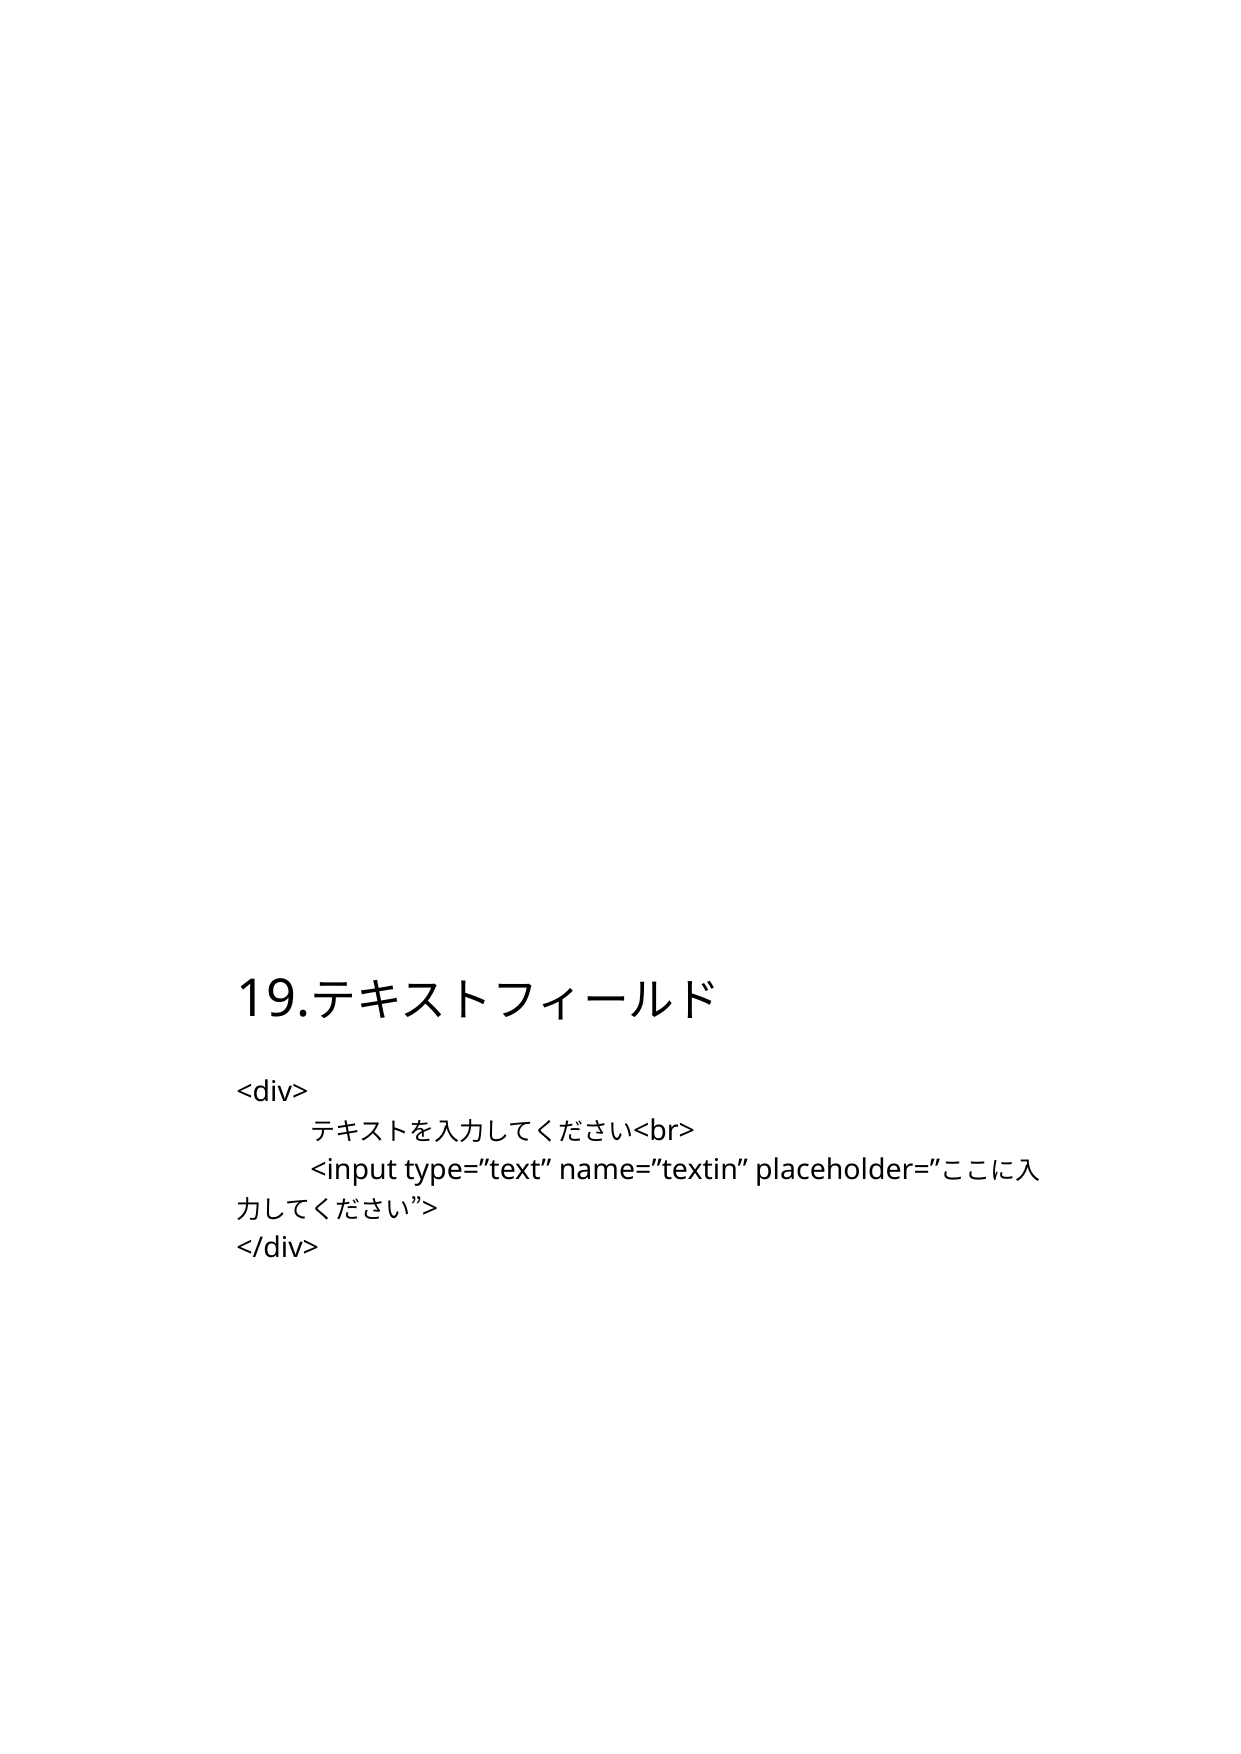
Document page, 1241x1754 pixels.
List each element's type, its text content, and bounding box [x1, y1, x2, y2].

text </div> [236, 1226, 1063, 1265]
text テキストを入力してください<br> [236, 1110, 1063, 1149]
text <div> [236, 1071, 1063, 1110]
text <input type=”text” name=”textin” placeholder=”ここに入力してください”> [236, 1149, 1063, 1226]
text 19.テキストフィールド [236, 961, 1063, 1032]
